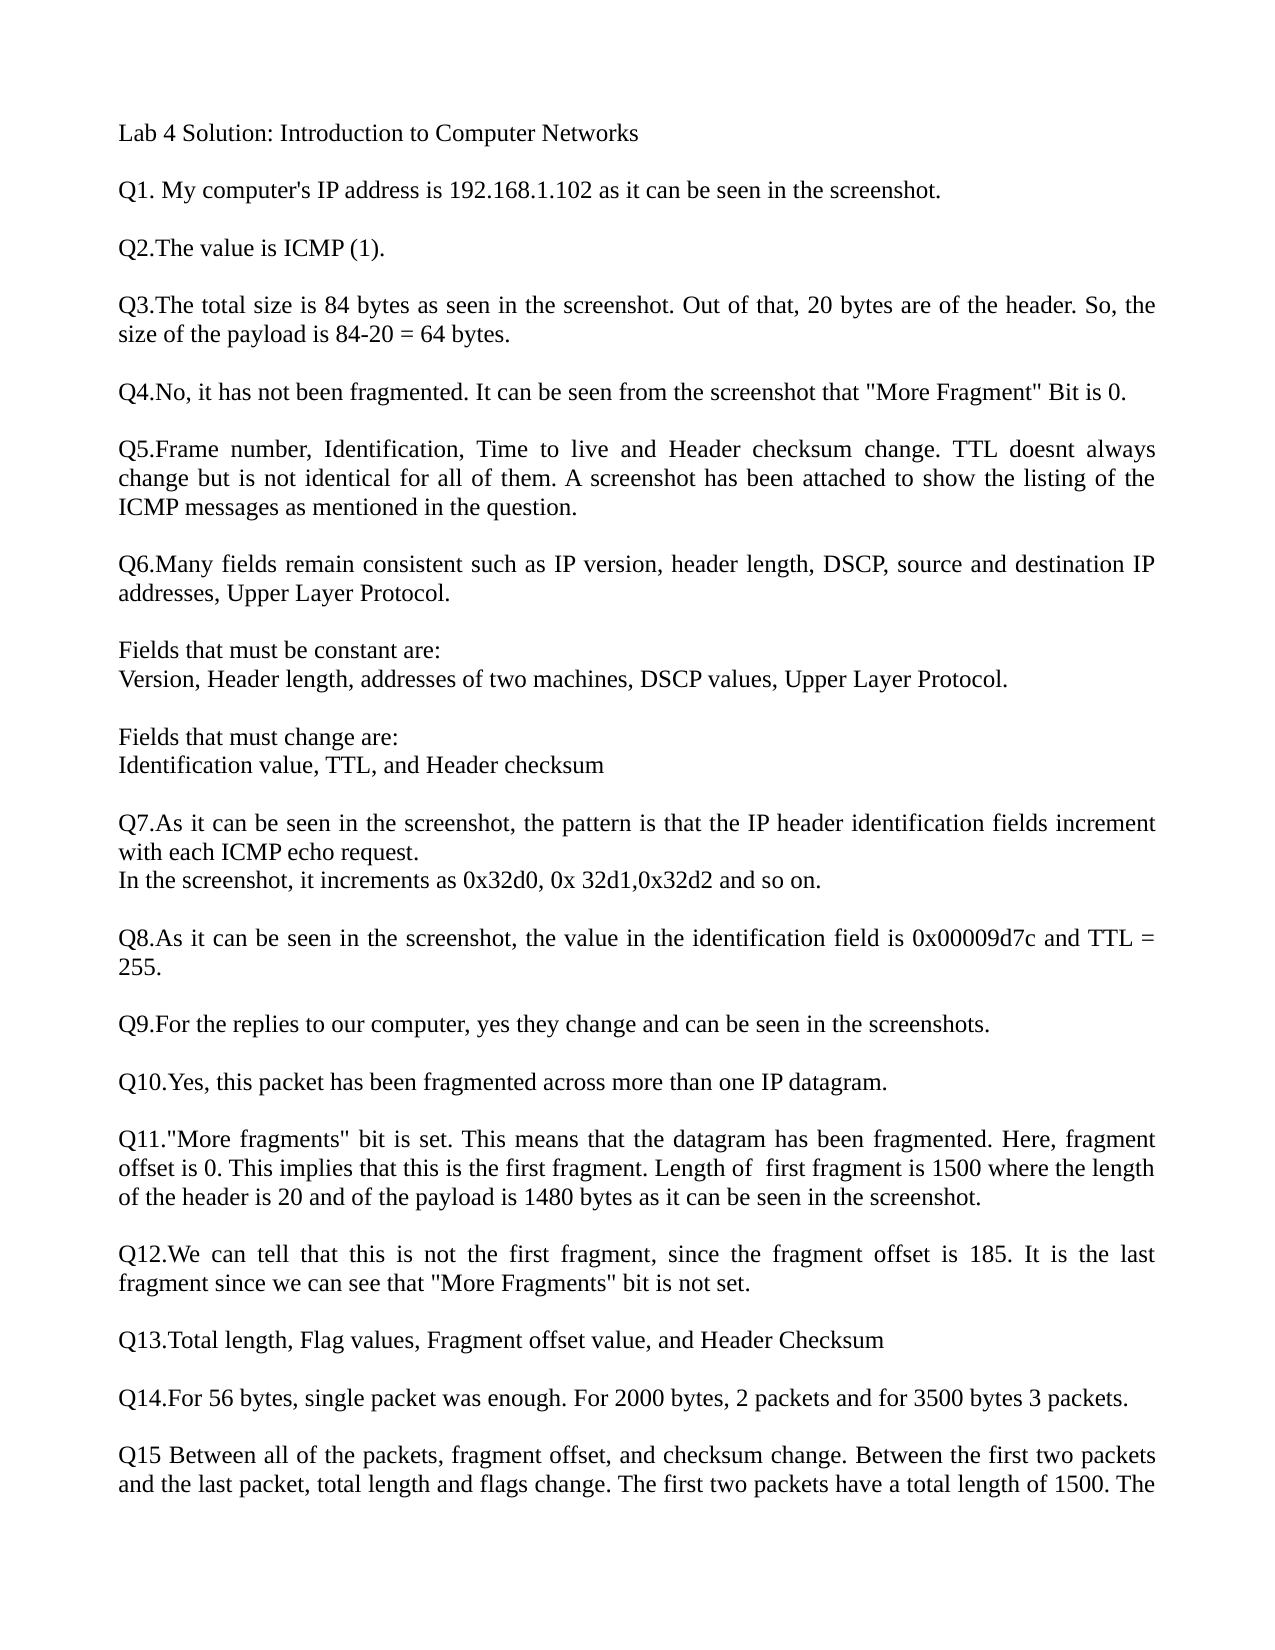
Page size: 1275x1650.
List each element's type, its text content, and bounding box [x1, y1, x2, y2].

text Fields that must change are: [118, 722, 1157, 751]
text Q2.The value is ICMP (1). [118, 233, 1157, 262]
text Q14.For 56 bytes, single packet was enough. For 2000 bytes, 2 packets and for 3500 bytes 3 packets. [118, 1383, 1157, 1412]
text Q13.Total length, Flag values, Fragment offset value, and Header Checksum [118, 1326, 1157, 1354]
text Q10.Yes, this packet has been fragmented across more than one IP datagram. [118, 1067, 1157, 1096]
text Q5.Frame number, Identification, Time to live and Header checksum change. TTL doesnt always change but is not identical for all of them. A screenshot has been attached to show the listing of the ICMP messages as mentioned in the question. [118, 434, 1157, 521]
text In the screenshot, it increments as 0x32d0, 0x 32d1,0x32d2 and so on. [118, 866, 1157, 894]
text Identification value, TTL, and Header checksum [118, 751, 1157, 779]
text Fields that must be constant are: [118, 636, 1157, 664]
text Q9.For the replies to our computer, yes they change and can be seen in the screenshots. [118, 1009, 1157, 1038]
text Q8.As it can be seen in the screenshot, the value in the identification field is 0x00009d7c and TTL = 255. [118, 923, 1157, 981]
text Q15 Between all of the packets, fragment offset, and checksum change. Between the first two packets and the last packet, total length and flags change. The first two packets have a total length of 1500. The [118, 1441, 1157, 1498]
text Lab 4 Solution: Introduction to Computer Networks [118, 118, 1157, 147]
text Q11."More fragments" bit is set. This means that the datagram has been fragmented. Here, fragment offset is 0. This implies that this is the first fragment. Length of first fragment is 1500 where the length of the header is 20 and of the payload is 1480 bytes as it can be seen in the screenshot. [118, 1124, 1157, 1211]
text Q3.The total size is 84 bytes as seen in the screenshot. Out of that, 20 bytes are of the header. So, the size of the payload is 84-20 = 64 bytes. [118, 291, 1157, 348]
text Q12.We can tell that this is not the first fragment, since the fragment offset is 185. It is the last fragment since we can see that "More Fragments" bit is not set. [118, 1239, 1157, 1297]
text Q6.Many fields remain consistent such as IP version, header length, DSCP, source and destination IP addresses, Upper Layer Protocol. [118, 549, 1157, 607]
text Q1. My computer's IP address is 192.168.1.102 as it can be seen in the screenshot. [118, 176, 1157, 204]
text Version, Header length, addresses of two machines, DSCP values, Upper Layer Protocol. [118, 664, 1157, 693]
text Q7.As it can be seen in the screenshot, the pattern is that the IP header identification fields increment with each ICMP echo request. [118, 808, 1157, 866]
text Q4.No, it has not been fragmented. It can be seen from the screenshot that "More Fragment" Bit is 0. [118, 377, 1157, 406]
